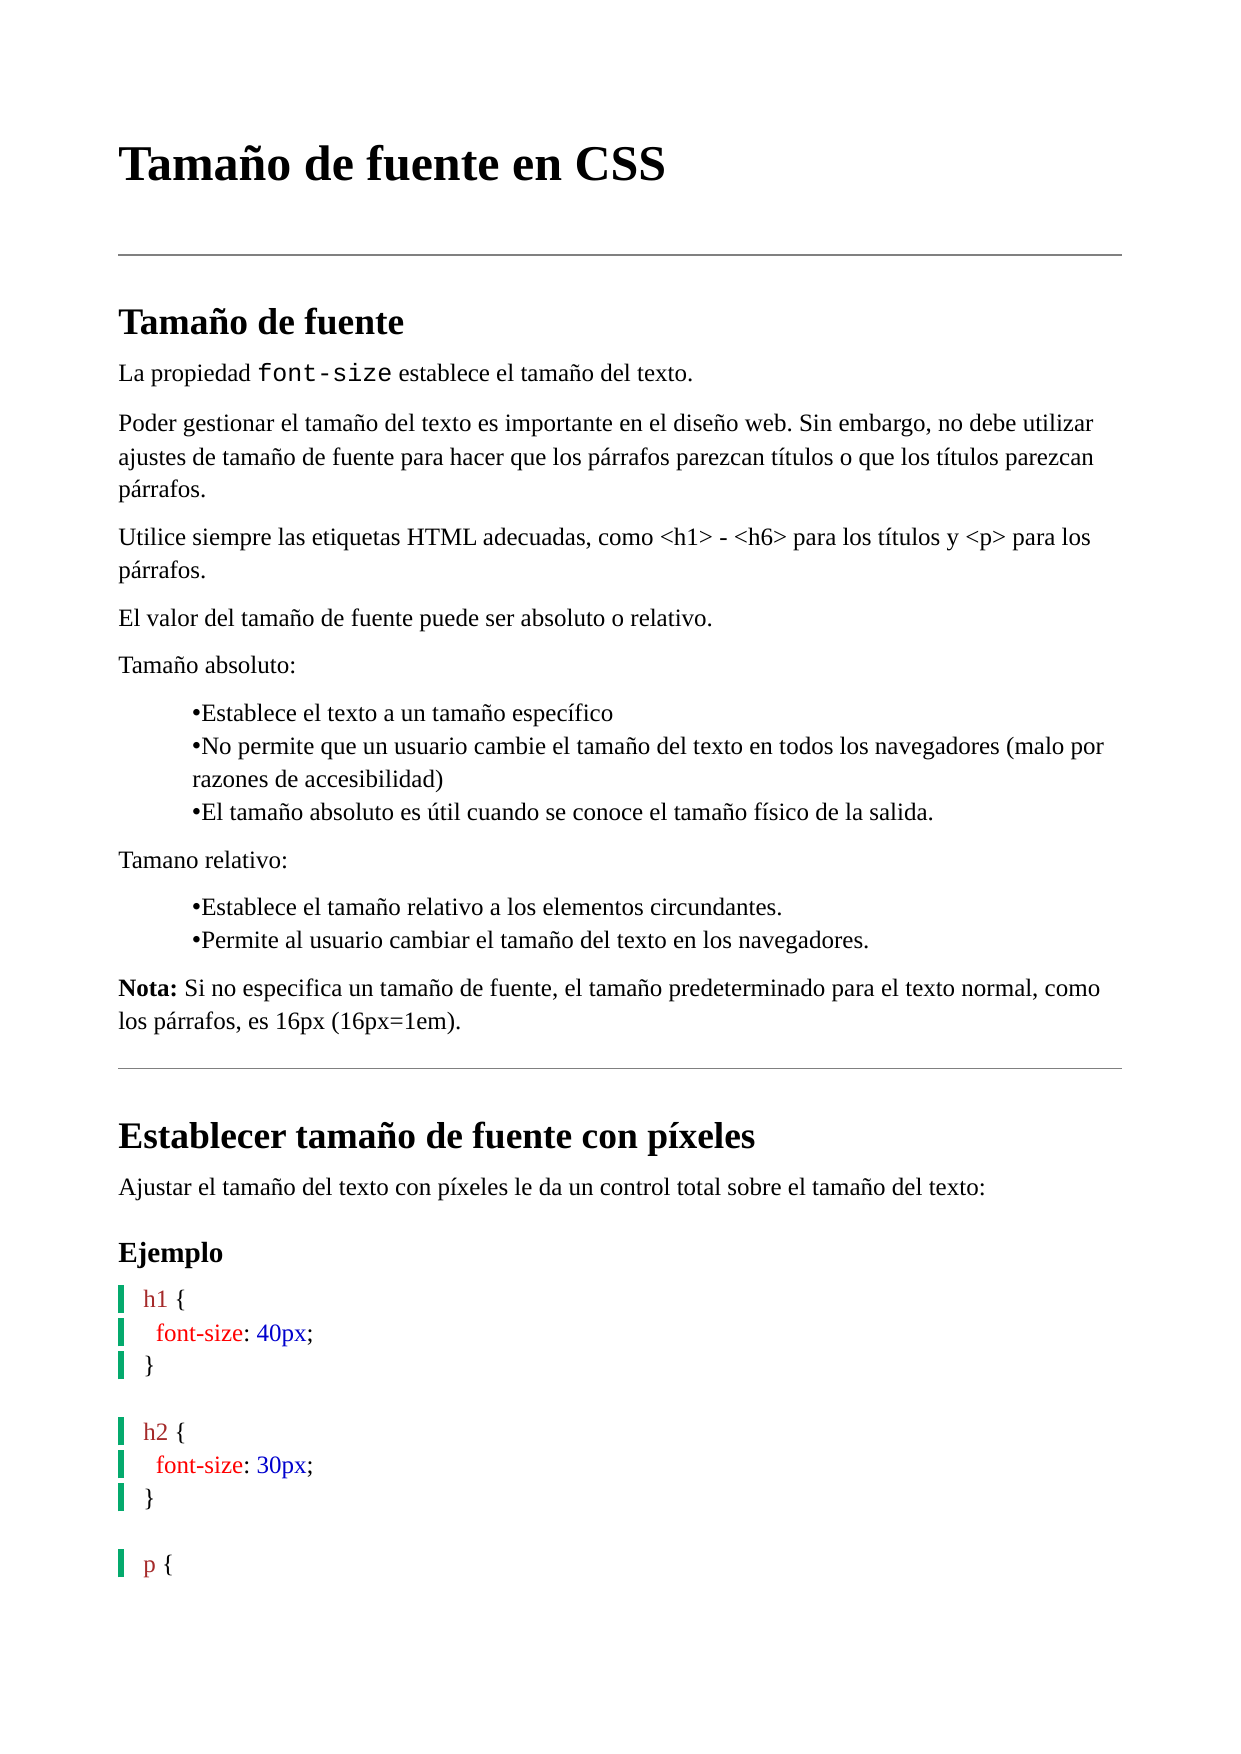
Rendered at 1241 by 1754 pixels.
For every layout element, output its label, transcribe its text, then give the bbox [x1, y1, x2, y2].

list El tamaño absoluto es útil cuando se conoce el tamaño físico de la salida. [118, 797, 1122, 826]
text h1 { font-size: 40px; } h2 { font-size: 30px; } p { [118, 1284, 1122, 1577]
text El valor del tamaño de fuente puede ser absoluto o relativo. [118, 603, 1122, 632]
subtitle Establecer tamaño de fuente con píxeles [118, 1113, 1122, 1157]
list Establece el tamaño relativo a los elementos circundantes. [118, 892, 1122, 921]
text Ajustar el tamaño del texto con píxeles le da un control total sobre el tamaño del texto: [118, 1172, 1122, 1201]
list No permite que un usuario cambie el tamaño del texto en todos los navegadores (malo por razones de accesibilidad) [118, 731, 1122, 793]
text Nota: Si no especifica un tamaño de fuente, el tamaño predeterminado para el texto normal, como los párrafos, es 16px (16px=1em). [118, 973, 1122, 1035]
text Poder gestionar el tamaño del texto es importante en el diseño web. Sin embargo, no debe utilizar ajustes de tamaño de fuente para hacer que los párrafos parezcan títulos o que los títulos parezcan párrafos. [118, 408, 1122, 503]
subtitle Tamaño de fuente [118, 300, 1122, 343]
text Utilice siempre las etiquetas HTML adecuadas, como <h1> - <h6> para los títulos y <p> para los párrafos. [118, 522, 1122, 584]
text La propiedad font-size establece el tamaño del texto. [118, 358, 1122, 389]
list Permite al usuario cambiar el tamaño del texto en los navegadores. [118, 925, 1122, 954]
text Tamano relativo: [118, 845, 1122, 873]
list Establece el texto a un tamaño específico [118, 698, 1122, 727]
subtitle Tamaño de fuente en CSS [118, 134, 1122, 191]
text Tamaño absoluto: [118, 650, 1122, 679]
subtitle Ejemplo [118, 1235, 1122, 1269]
